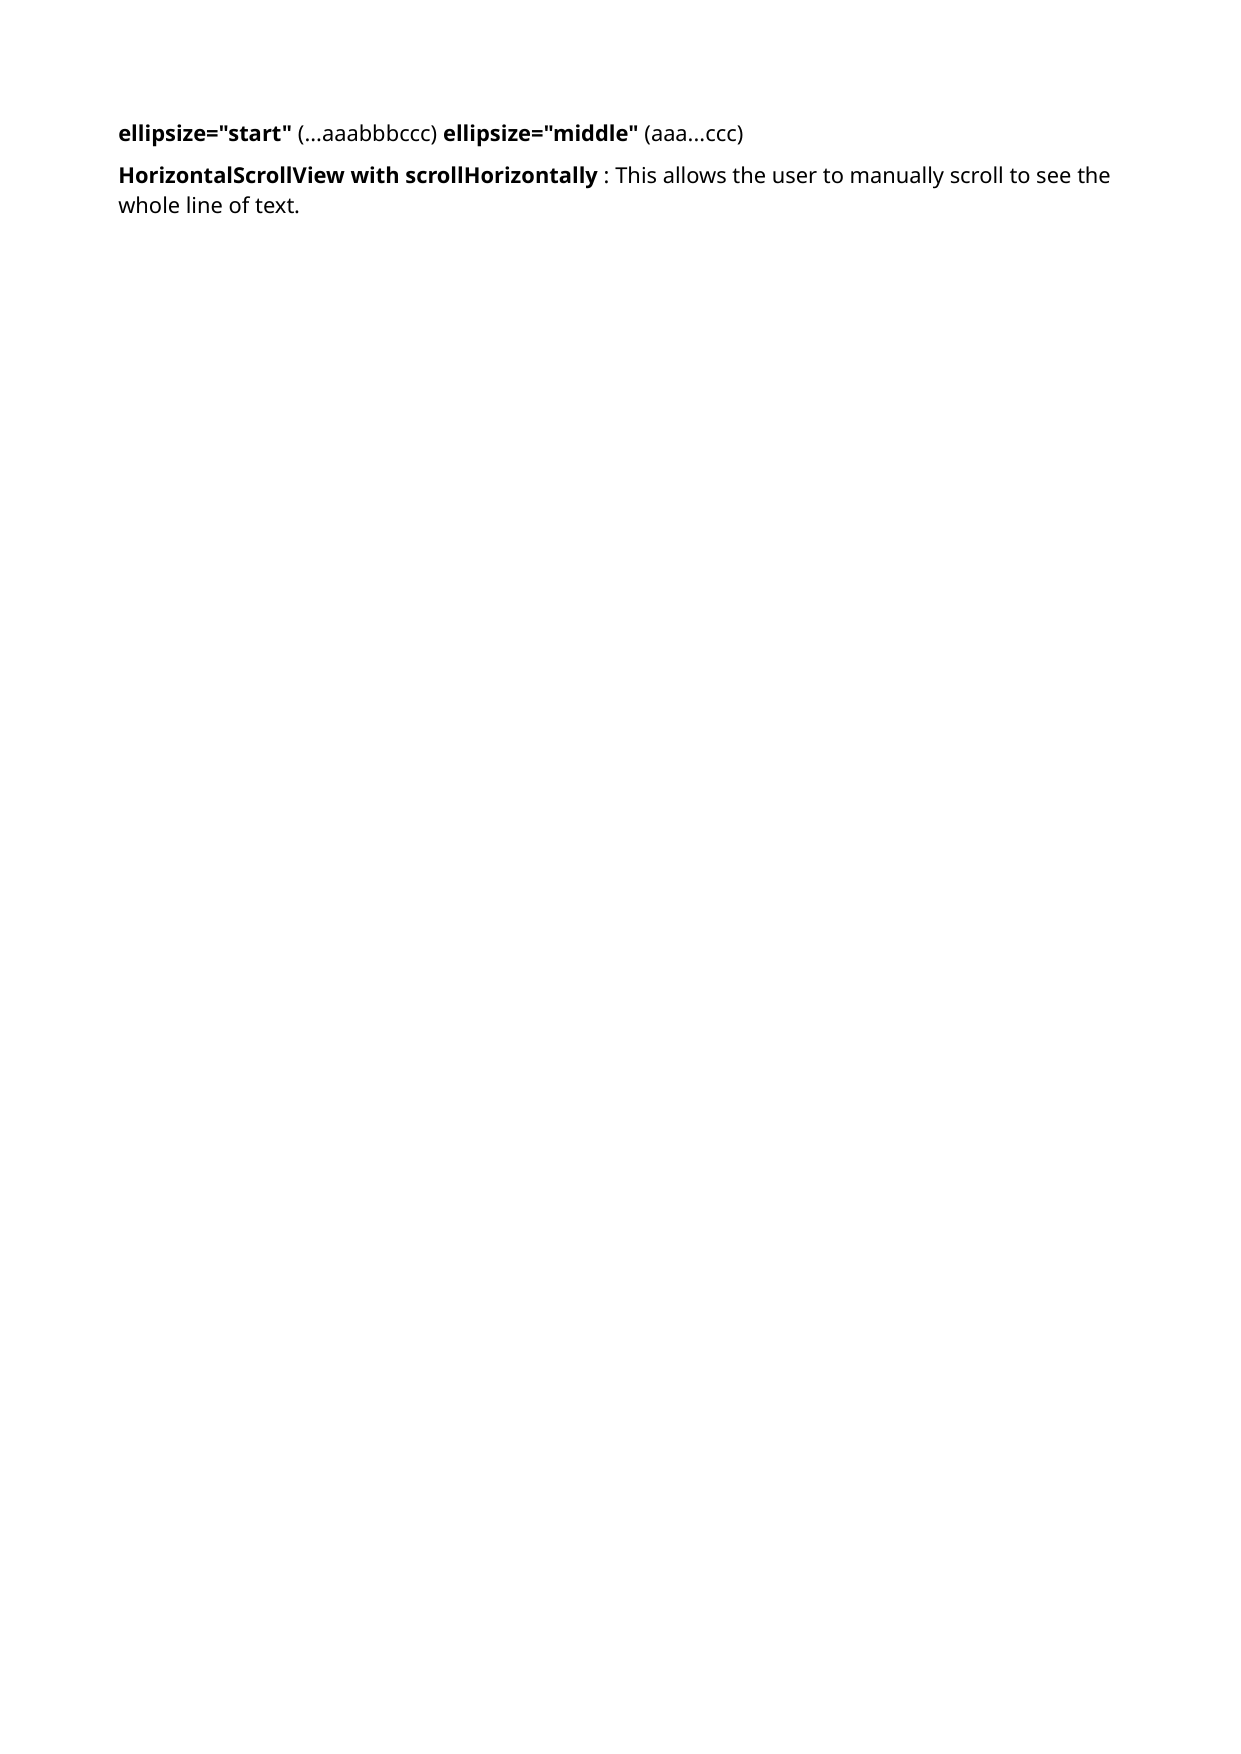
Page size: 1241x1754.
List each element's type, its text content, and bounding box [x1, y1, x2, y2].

text ellipsize="start" (...aaabbbccc) ellipsize="middle" (aaa...ccc) [118, 118, 1122, 148]
text HorizontalScrollView with scrollHorizontally : This allows the user to manually scroll to see the whole line of text. [118, 160, 1122, 219]
